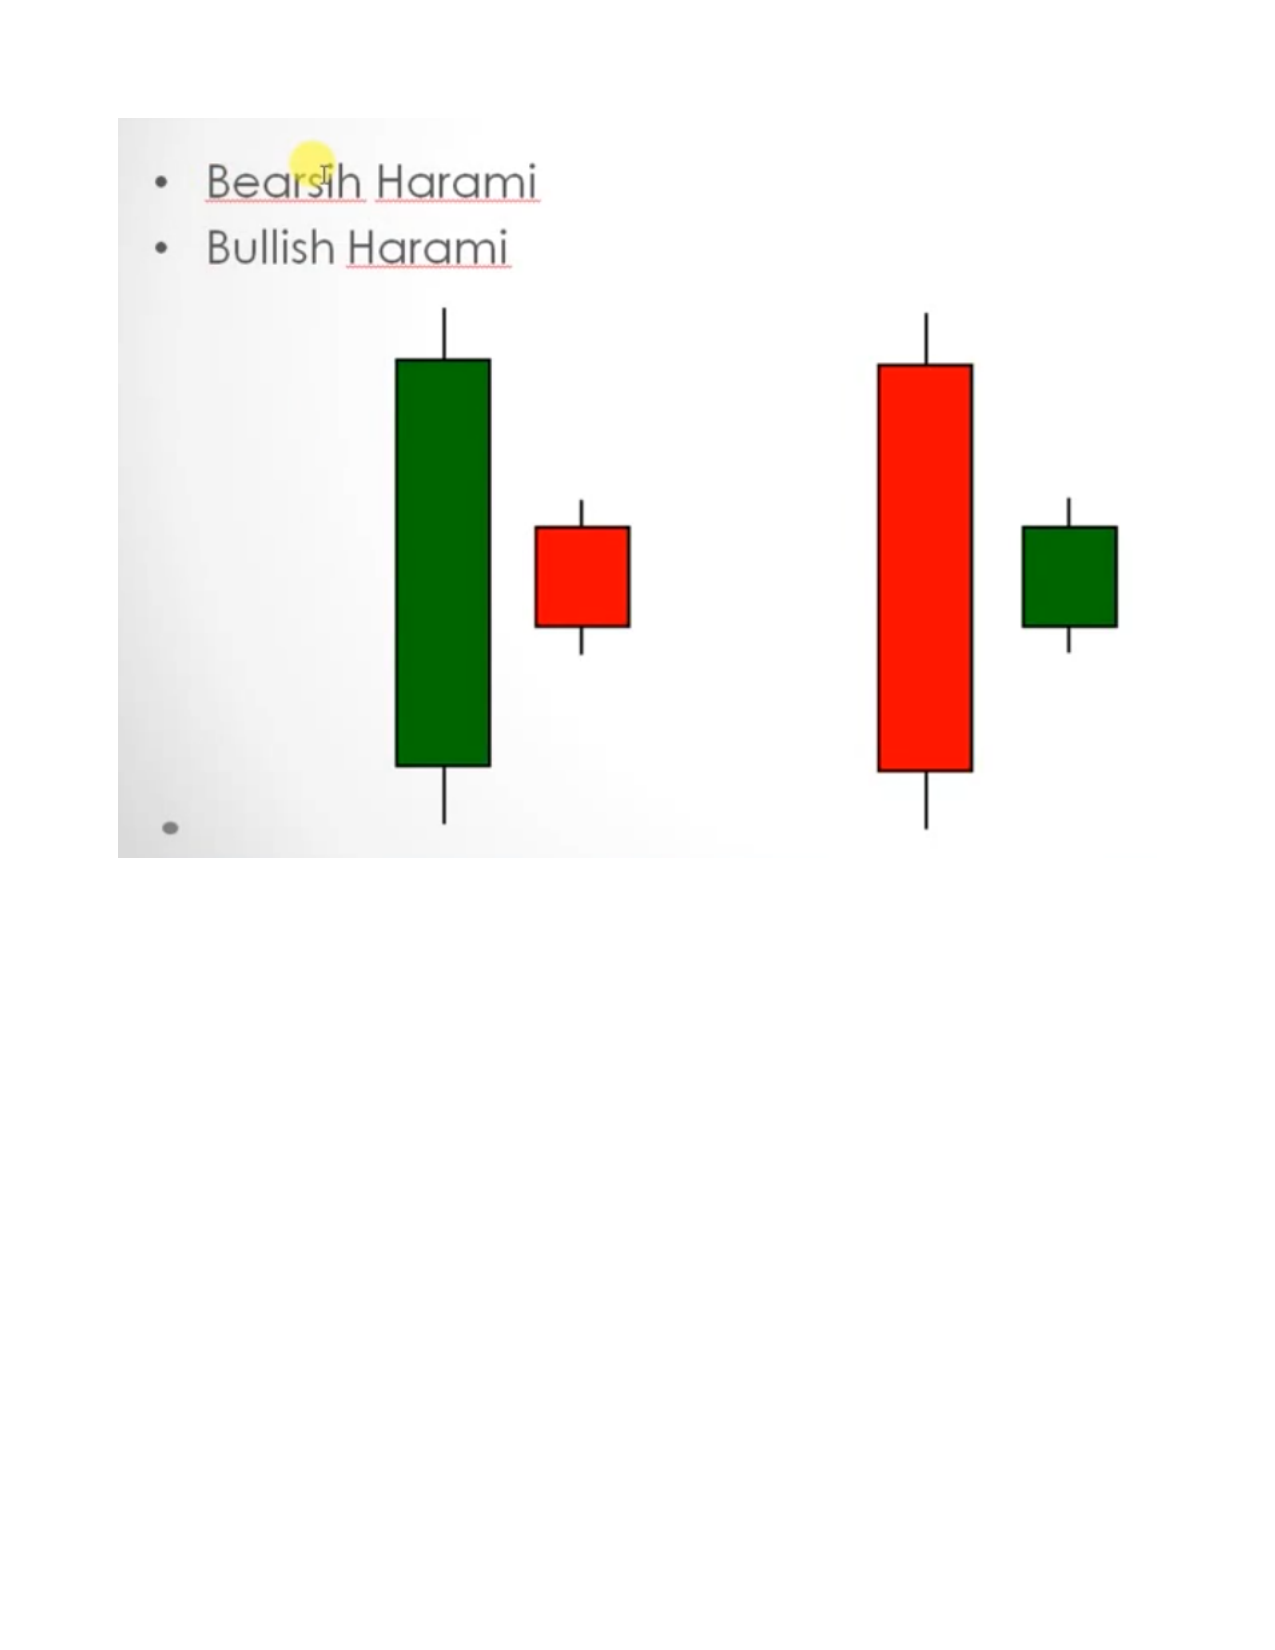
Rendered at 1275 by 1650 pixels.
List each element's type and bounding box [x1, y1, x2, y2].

picture [118, 118, 1157, 858]
